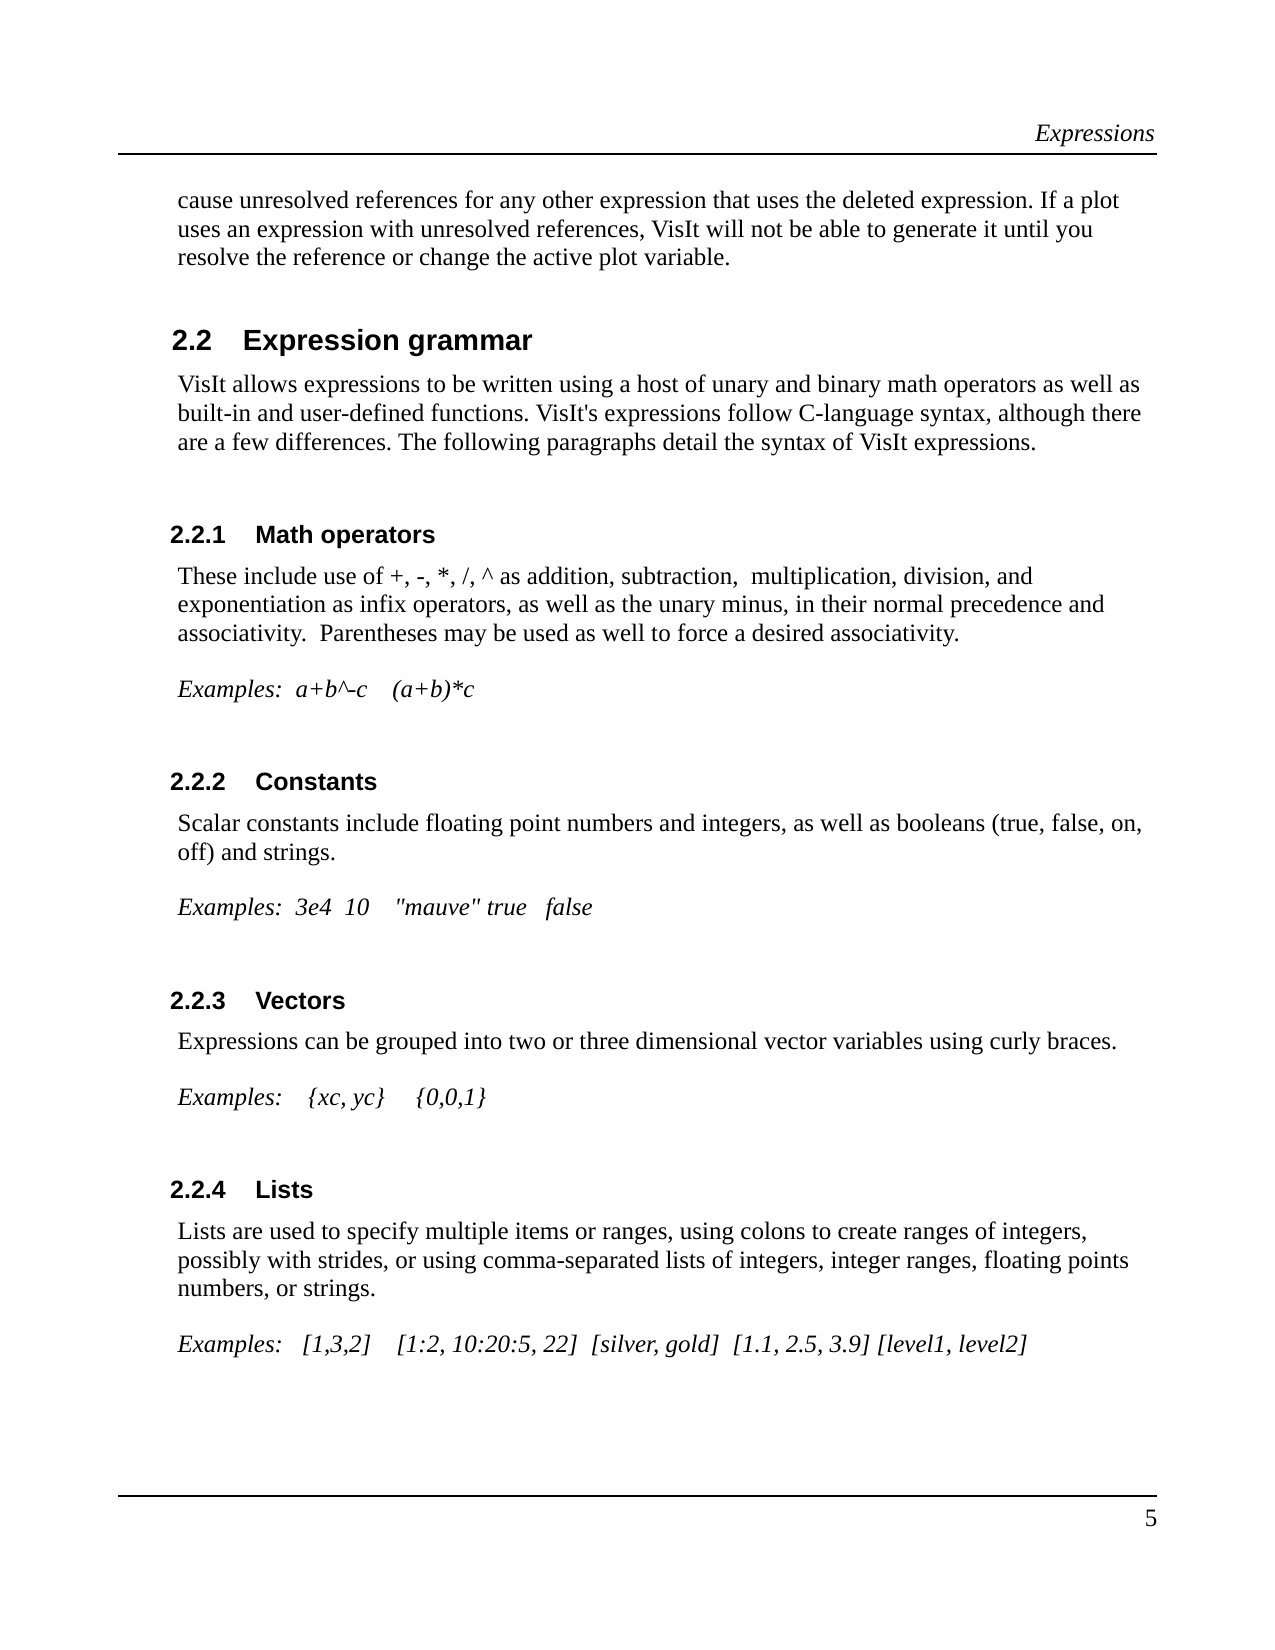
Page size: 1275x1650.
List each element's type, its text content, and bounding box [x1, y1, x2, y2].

text Examples: [1,3,2] [1:2, 10:20:5, 22] [silver, gold] [1.1, 2.5, 3.9] [level1, level2] [177, 1329, 1157, 1358]
text Expressions can be grouped into two or three dimensional vector variables using curly braces. [177, 1026, 1157, 1055]
text Examples: {xc, yc} {0,0,1} [177, 1082, 1157, 1111]
subtitle Vectors [163, 986, 1157, 1014]
subtitle Lists [163, 1175, 1157, 1204]
subtitle Expression grammar [163, 323, 1157, 357]
text cause unresolved references for any other expression that uses the deleted expression. If a plot uses an expression with unresolved references, VisIt will not be able to generate it until you resolve the reference or change the active plot variable. [177, 185, 1157, 271]
subtitle Math operators [163, 520, 1157, 549]
text Lists are used to specify multiple items or ranges, using colons to create ranges of integers, possibly with strides, or using comma-separated lists of integers, integer ranges, floating points numbers, or strings. [177, 1216, 1157, 1302]
text Examples: a+b^-c (a+b)*c [177, 674, 1157, 703]
text VisIt allows expressions to be written using a host of unary and binary math operators as well as built-in and user-defined functions. VisIt's expressions follow C-language syntax, although there are a few differences. The following paragraphs detail the syntax of VisIt expressions. [177, 369, 1157, 456]
text These include use of +, -, *, /, ^ as addition, subtraction, multiplication, division, and exponentiation as infix operators, as well as the unary minus, in their normal precedence and associativity. Parentheses may be used as well to force a desired associativity. [177, 561, 1157, 647]
text Scalar constants include floating point numbers and integers, as well as booleans (true, false, on, off) and strings. [177, 808, 1157, 865]
subtitle Constants [163, 767, 1157, 796]
text Examples: 3e4 10 "mauve" true false [177, 892, 1157, 921]
